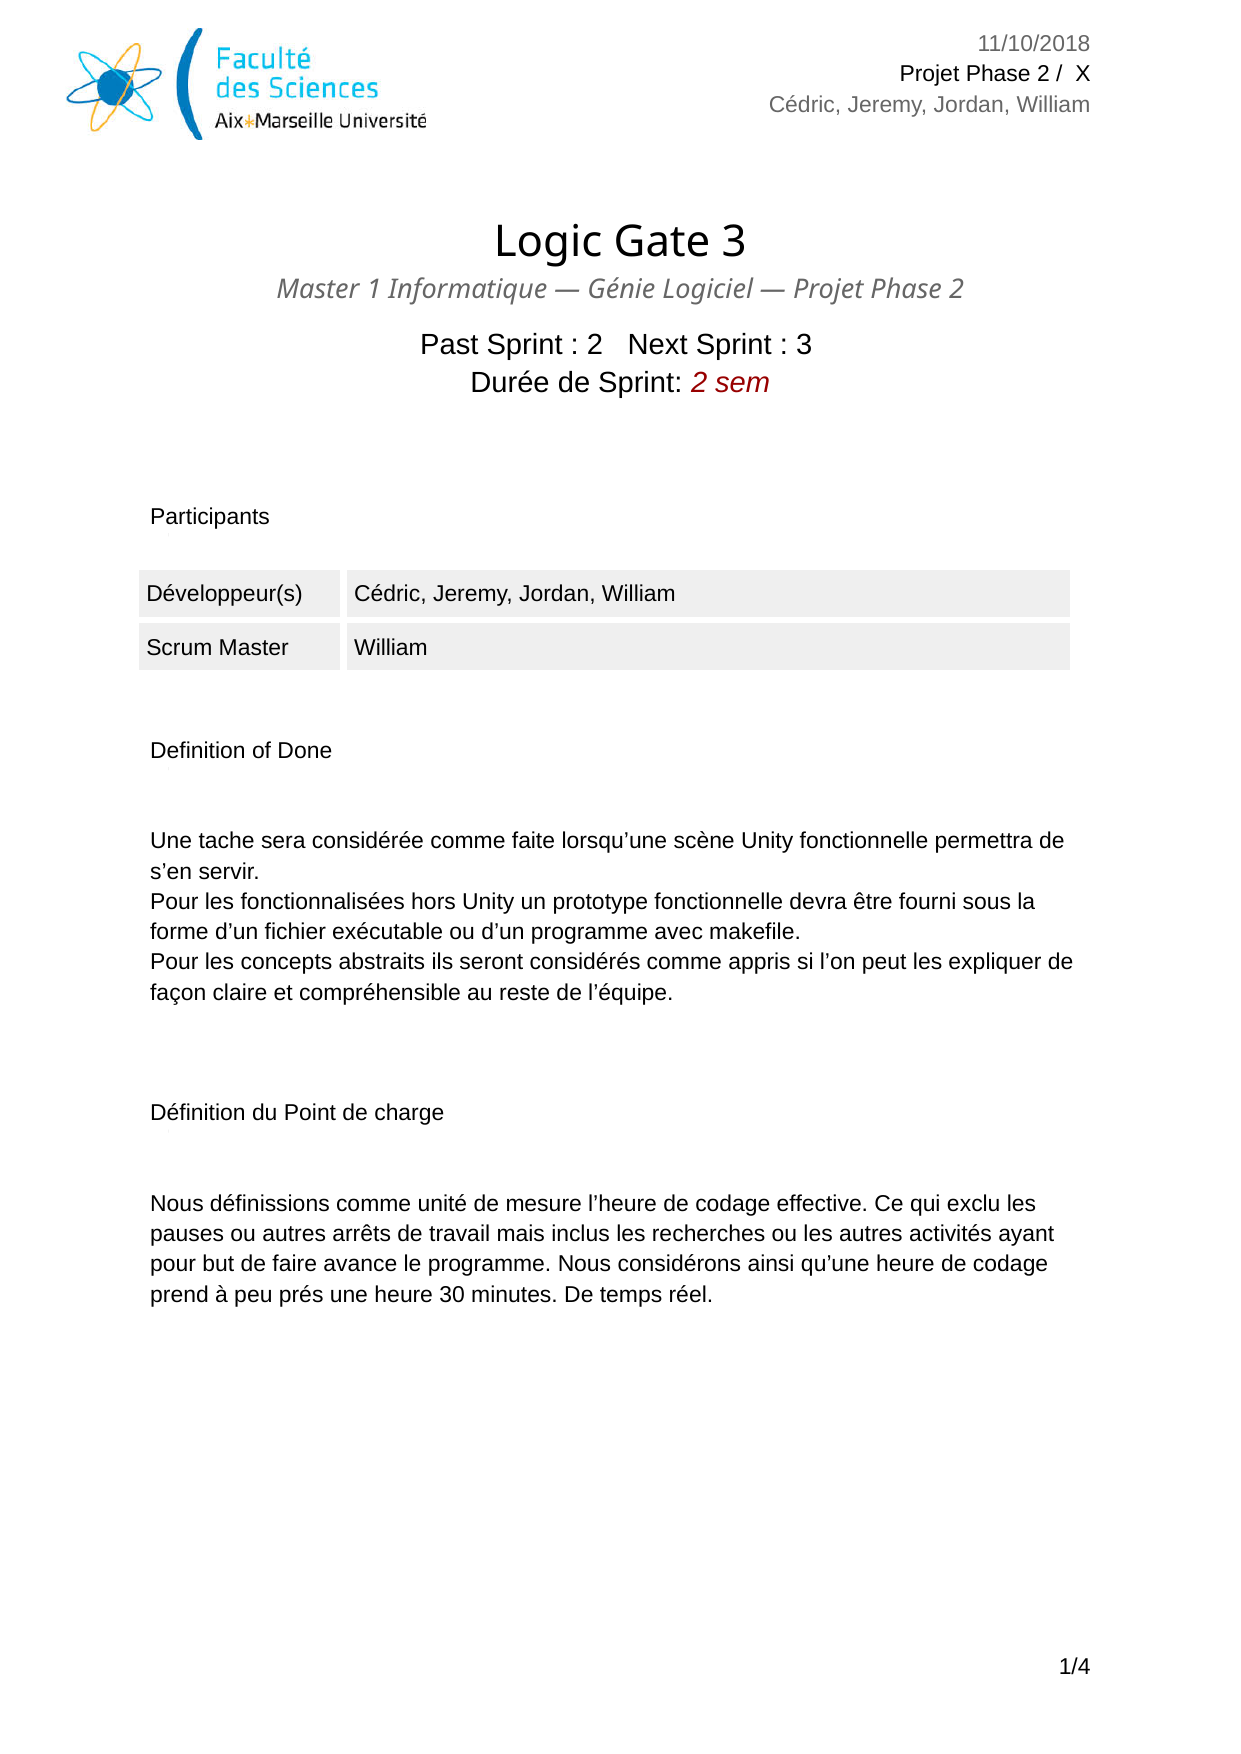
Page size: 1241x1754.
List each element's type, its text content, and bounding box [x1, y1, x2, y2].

text Definition of Done [150, 737, 1090, 763]
table_cell Scrum Master [139, 623, 340, 670]
subtitle Master 1 Informatique — Génie Logiciel — Projet Phase 2 [150, 269, 1090, 306]
table_header Cédric, Jeremy, Jordan, William [347, 570, 1070, 617]
text Nous définissions comme unité de mesure l’heure de codage effective. Ce qui exclu les pauses ou autres arrêts de travail mais inclus les recherches ou les autres activités ayant pour but de faire avance le programme. Nous considérons ainsi qu’une heure de codage prend à peu prés une heure 30 minutes. De temps réel. [150, 1190, 1090, 1307]
picture [65, 28, 426, 140]
title Logic Gate 3 [150, 209, 1090, 269]
table_cell William [347, 623, 1070, 670]
table_header Développeur(s) [139, 570, 340, 617]
text Pour les fonctionnalisées hors Unity un prototype fonctionnelle devra être fourni sous la forme d’un fichier exécutable ou d’un programme avec makefile. Pour les concepts abstraits ils seront considérés comme appris si l’on peut les expliquer de façon claire et compréhensible au reste de l’équipe. [150, 888, 1090, 1005]
text Participants [150, 503, 1090, 529]
text Une tache sera considérée comme faite lorsqu’une scène Unity fonctionnelle permettra de s’en servir. [150, 827, 1090, 884]
text Past Sprint : 2 Next Sprint : 3 [150, 327, 1090, 360]
text Durée de Sprint: 2 sem [150, 365, 1090, 399]
text Définition du Point de charge [150, 1099, 1090, 1126]
